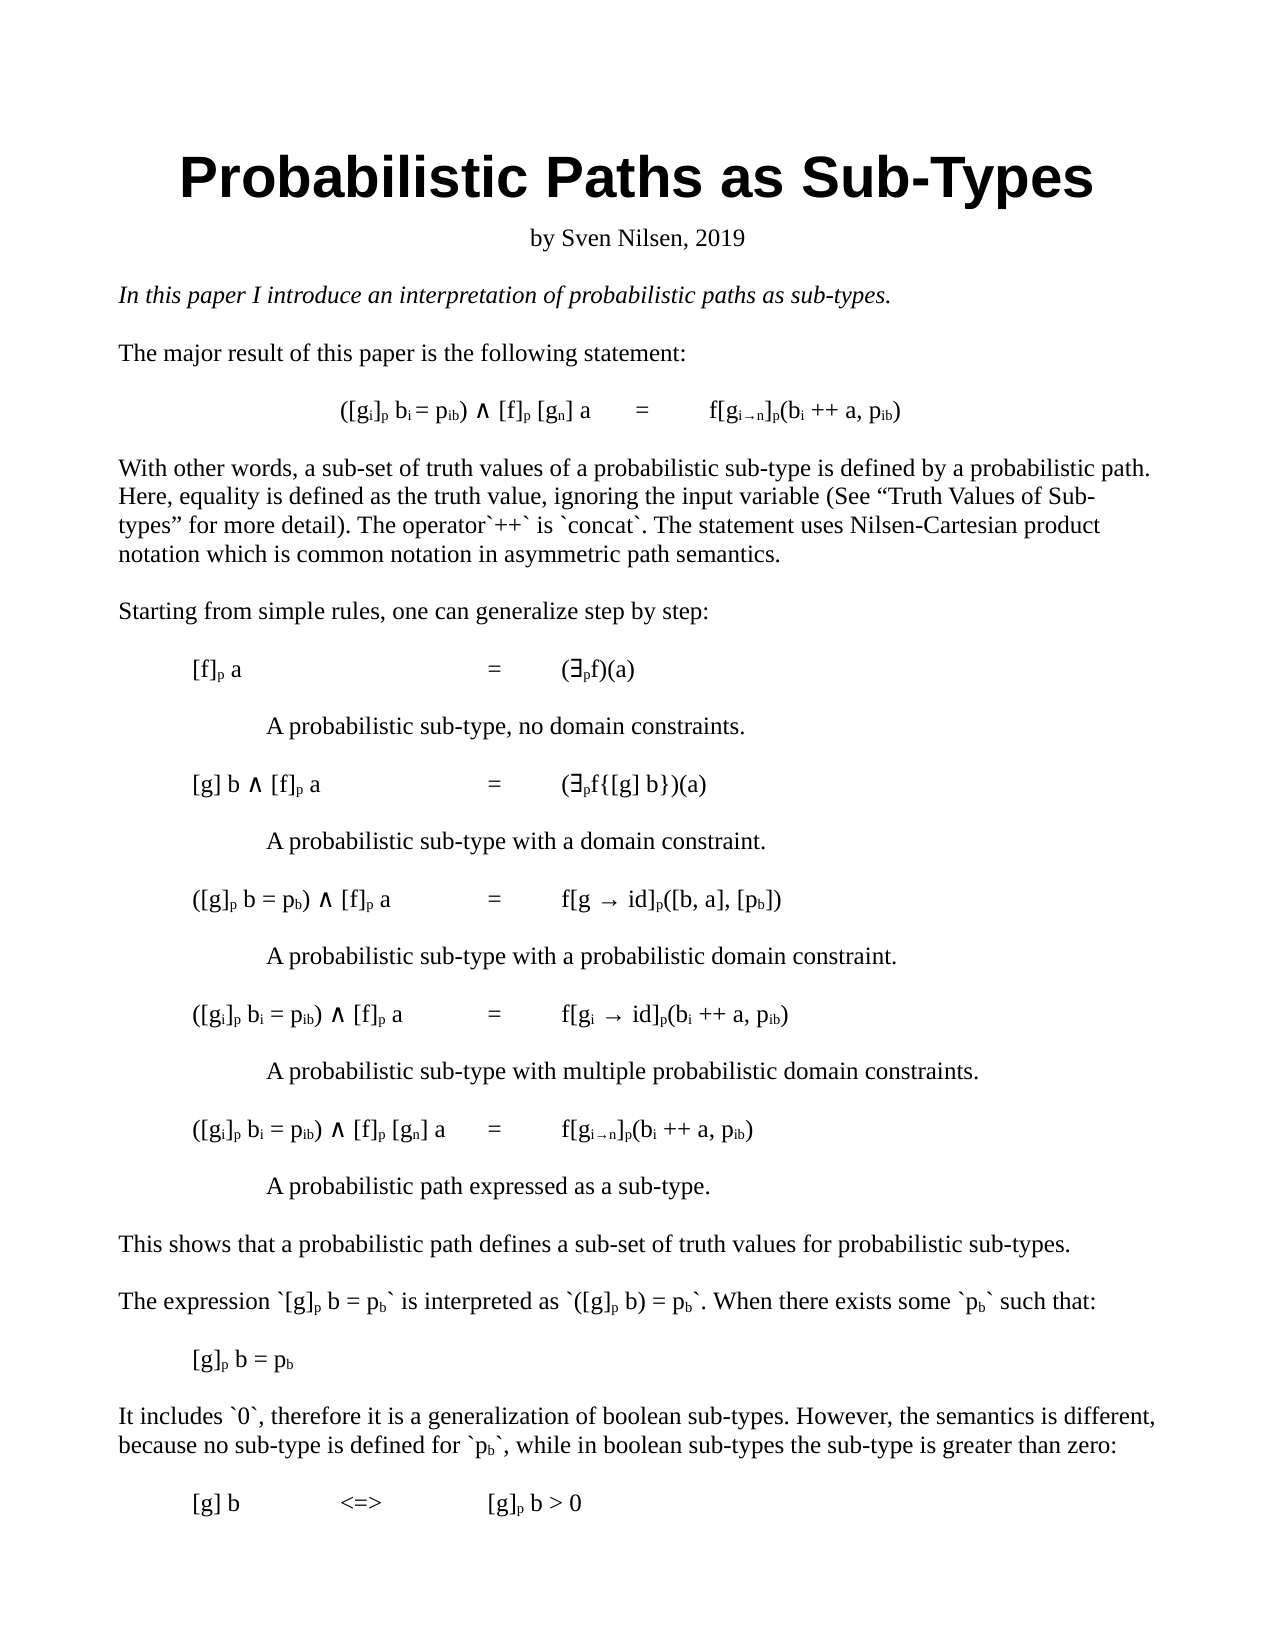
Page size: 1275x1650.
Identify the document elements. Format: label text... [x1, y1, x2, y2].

text A probabilistic sub-type with a probabilistic domain constraint. [118, 941, 1157, 970]
text ([g]p b = pb) ∧ [f]p a = f[g → id]p([b, a], [pb]) [118, 884, 1157, 913]
text ([gi]p bi = pib) ∧ [f]p [gn] a = f[gi→n]p(bi ++ a, pib) [118, 1114, 1157, 1143]
text Here, equality is defined as the truth value, ignoring the input variable (See “Truth Values of Sub-types” for more detail). The operator`++` is `concat`. The statement uses Nilsen-Cartesian product notation which is common notation in asymmetric path semantics. [118, 481, 1157, 568]
text [f]p a = (∃pf)(a) [118, 654, 1157, 683]
text The major result of this paper is the following statement: [118, 338, 1157, 366]
text A probabilistic path expressed as a sub-type. [118, 1171, 1157, 1200]
text Starting from simple rules, one can generalize step by step: [118, 596, 1157, 625]
title Probabilistic Paths as Sub-Types [118, 143, 1157, 210]
text ([gi]p bi = pib) ∧ [f]p [gn] a = f[gi→n]p(bi ++ a, pib) [118, 395, 1157, 424]
text ([gi]p bi = pib) ∧ [f]p a = f[gi → id]p(bi ++ a, pib) [118, 999, 1157, 1028]
text The expression `[g]p b = pb` is interpreted as `([g]p b) = pb`. When there exists some `pb` such that: [118, 1286, 1157, 1315]
text It includes `0`, therefore it is a generalization of boolean sub-types. However, the semantics is different, because no sub-type is defined for `pb`, while in boolean sub-types the sub-type is greater than zero: [118, 1401, 1157, 1459]
text [g]p b = pb [118, 1344, 1157, 1373]
text A probabilistic sub-type with a domain constraint. [118, 826, 1157, 855]
text In this paper I introduce an interpretation of probabilistic paths as sub-types. [118, 280, 1157, 309]
text [g] b <=> [g]p b > 0 [118, 1488, 1157, 1516]
text A probabilistic sub-type, no domain constraints. [118, 711, 1157, 740]
text by Sven Nilsen, 2019 [118, 223, 1157, 251]
text A probabilistic sub-type with multiple probabilistic domain constraints. [118, 1056, 1157, 1085]
text This shows that a probabilistic path defines a sub-set of truth values for probabilistic sub-types. [118, 1229, 1157, 1286]
text With other words, a sub-set of truth values of a probabilistic sub-type is defined by a probabilistic path. [118, 453, 1157, 481]
text [g] b ∧ [f]p a = (∃pf{[g] b})(a) [118, 769, 1157, 798]
